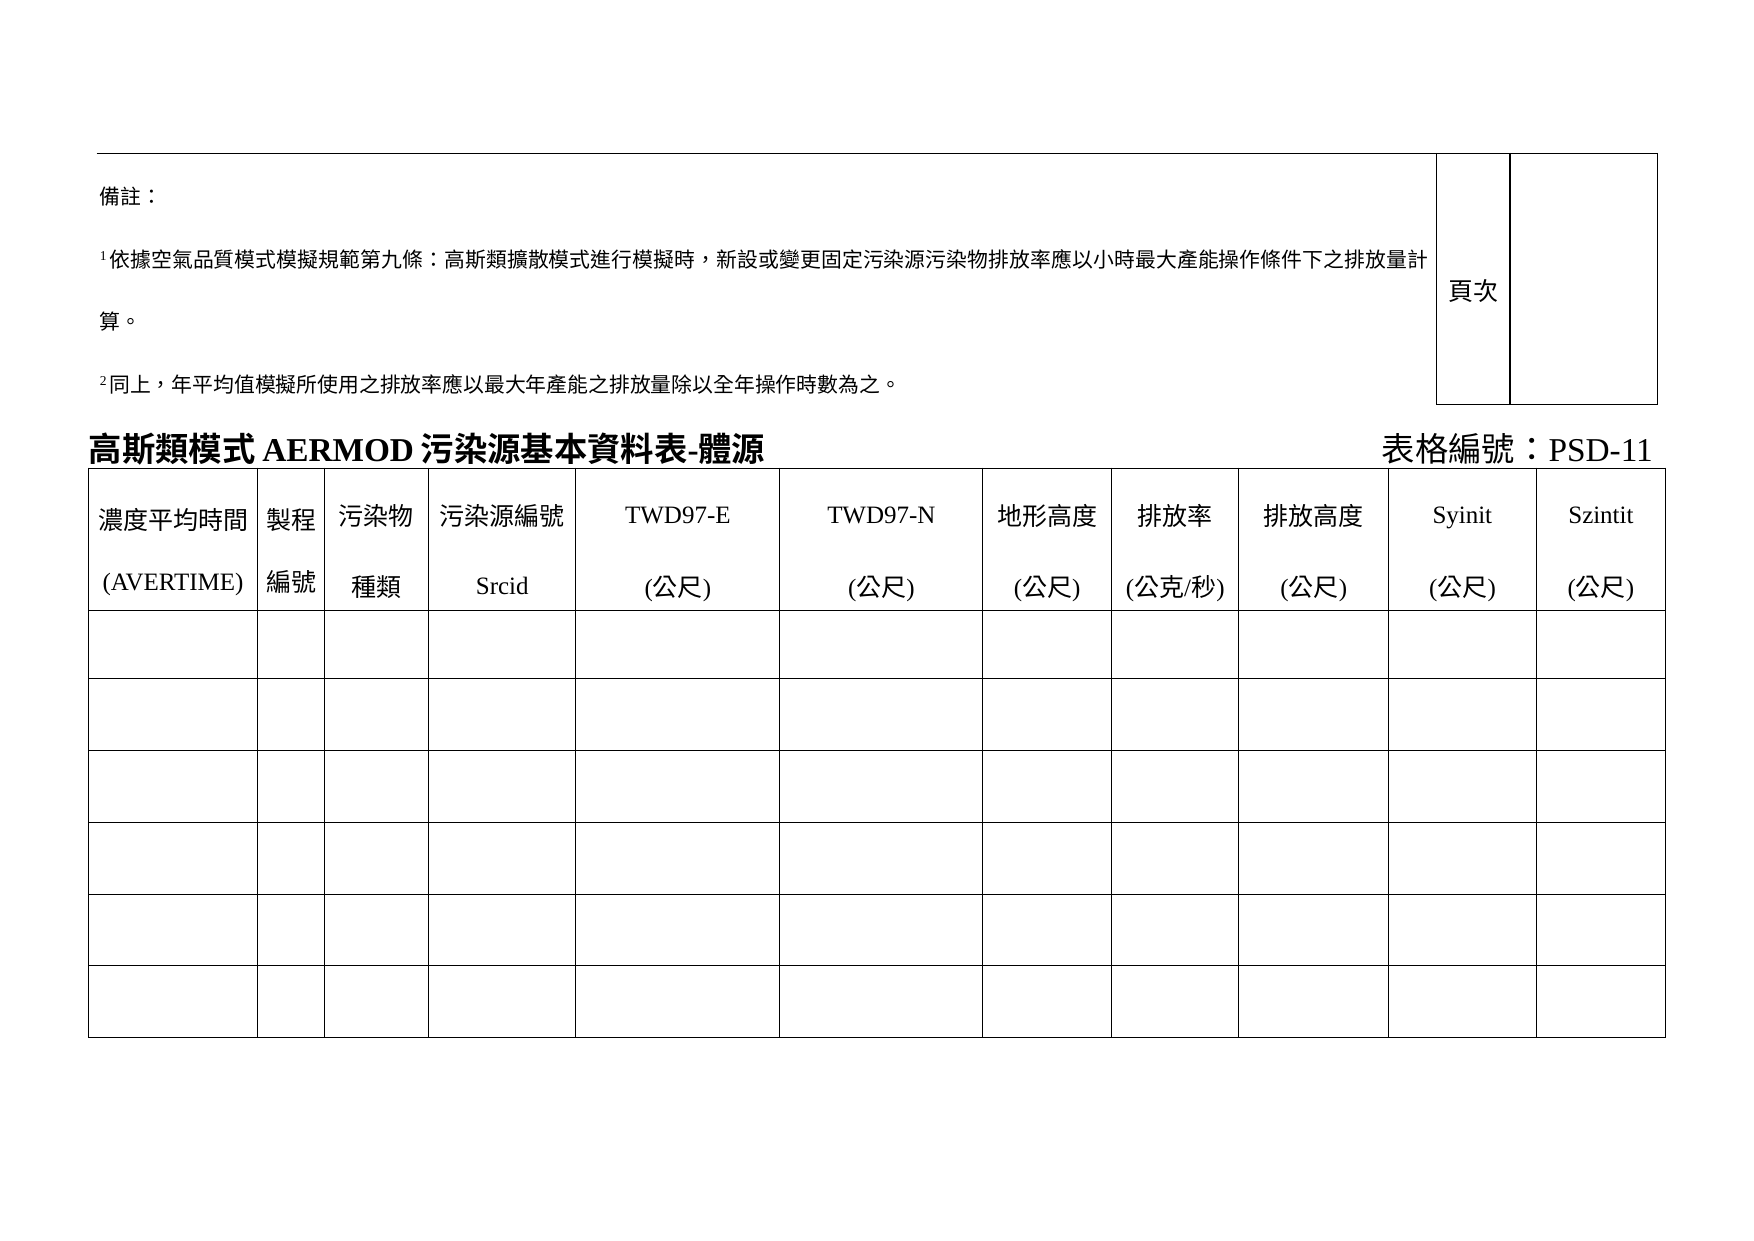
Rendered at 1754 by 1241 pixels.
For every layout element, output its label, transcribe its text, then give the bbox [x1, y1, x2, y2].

table_cell [983, 895, 1111, 965]
table_cell [325, 611, 428, 678]
table_cell [429, 679, 575, 750]
table_header 污染源編號 Srcid [429, 469, 575, 610]
table_cell [258, 611, 324, 678]
table_cell [1112, 966, 1238, 1037]
table_cell [89, 751, 257, 822]
table_cell [983, 966, 1111, 1037]
table_cell [258, 679, 324, 750]
table_cell [1389, 823, 1536, 893]
table_header 地形高度 (公尺) [983, 469, 1111, 610]
table_cell [576, 895, 779, 965]
table_cell [1239, 679, 1388, 750]
table_cell [1537, 966, 1665, 1037]
table_cell [983, 611, 1111, 678]
table_cell [780, 751, 982, 822]
text 高斯類模式AERMOD污染源基本資料表-體源 表格編號：PSD-11 [89, 405, 1665, 467]
table_cell [89, 679, 257, 750]
table_cell [429, 751, 575, 822]
table_cell [325, 679, 428, 750]
table_cell [258, 966, 324, 1037]
table_cell [983, 823, 1111, 893]
table_cell [1112, 611, 1238, 678]
table_cell [1239, 611, 1388, 678]
table_cell [983, 679, 1111, 750]
table_cell [780, 895, 982, 965]
table_cell [780, 966, 982, 1037]
table_cell 備註： 1依據空氣品質模式模擬規範第九條：高斯類擴散模式進行模擬時，新設或變更固定污染源污染物排放率應以小時最大產能操作條件下之排放量計算。 2同上，年平均值模擬所使用之排放率應以最大年產能之排放量除以全年操作時數為之。 [97, 154, 1436, 404]
table_cell [780, 679, 982, 750]
table_header 製程編號 [258, 469, 324, 610]
table_cell [325, 895, 428, 965]
table_cell [576, 751, 779, 822]
table_cell [1537, 823, 1665, 893]
table_cell [89, 823, 257, 893]
table_cell [325, 966, 428, 1037]
table_cell [325, 823, 428, 893]
table_cell [89, 966, 257, 1037]
table_cell [780, 823, 982, 893]
table_cell [1239, 895, 1388, 965]
table_cell [1112, 679, 1238, 750]
table_cell [1112, 823, 1238, 893]
table_header TWD97-E (公尺) [576, 469, 779, 610]
table_cell [1537, 679, 1665, 750]
table_header Szintit (公尺) [1537, 469, 1665, 610]
table_cell [258, 823, 324, 893]
table_cell [1537, 751, 1665, 822]
table_cell [780, 611, 982, 678]
table_cell [325, 751, 428, 822]
table_cell [1389, 679, 1536, 750]
table_cell [429, 611, 575, 678]
table_cell [576, 823, 779, 893]
table_cell [1389, 611, 1536, 678]
table_cell [1112, 895, 1238, 965]
table_header 排放高度 (公尺) [1239, 469, 1388, 610]
table_cell [89, 611, 257, 678]
table_cell [1239, 751, 1388, 822]
table_cell [576, 611, 779, 678]
table_header 排放率 (公克/秒) [1112, 469, 1238, 610]
table_cell [576, 966, 779, 1037]
table_cell [1112, 751, 1238, 822]
table_header Syinit (公尺) [1389, 469, 1536, 610]
table_cell [1511, 154, 1657, 404]
table_cell [576, 679, 779, 750]
table_header 污染物 種類 [325, 469, 428, 610]
table_cell [89, 895, 257, 965]
table_cell [983, 751, 1111, 822]
table_cell [429, 966, 575, 1037]
table_cell 頁次 [1437, 154, 1509, 404]
table_cell [258, 895, 324, 965]
table_cell [429, 895, 575, 965]
table_cell [1239, 966, 1388, 1037]
table_cell [429, 823, 575, 893]
table_cell [1389, 966, 1536, 1037]
table_header 濃度平均時間(AVERTIME) [89, 469, 257, 610]
table_cell [1537, 611, 1665, 678]
table_cell [258, 751, 324, 822]
table_header TWD97-N (公尺) [780, 469, 982, 610]
table_cell [1389, 751, 1536, 822]
table_cell [1537, 895, 1665, 965]
table_cell [1239, 823, 1388, 893]
table_cell [1389, 895, 1536, 965]
